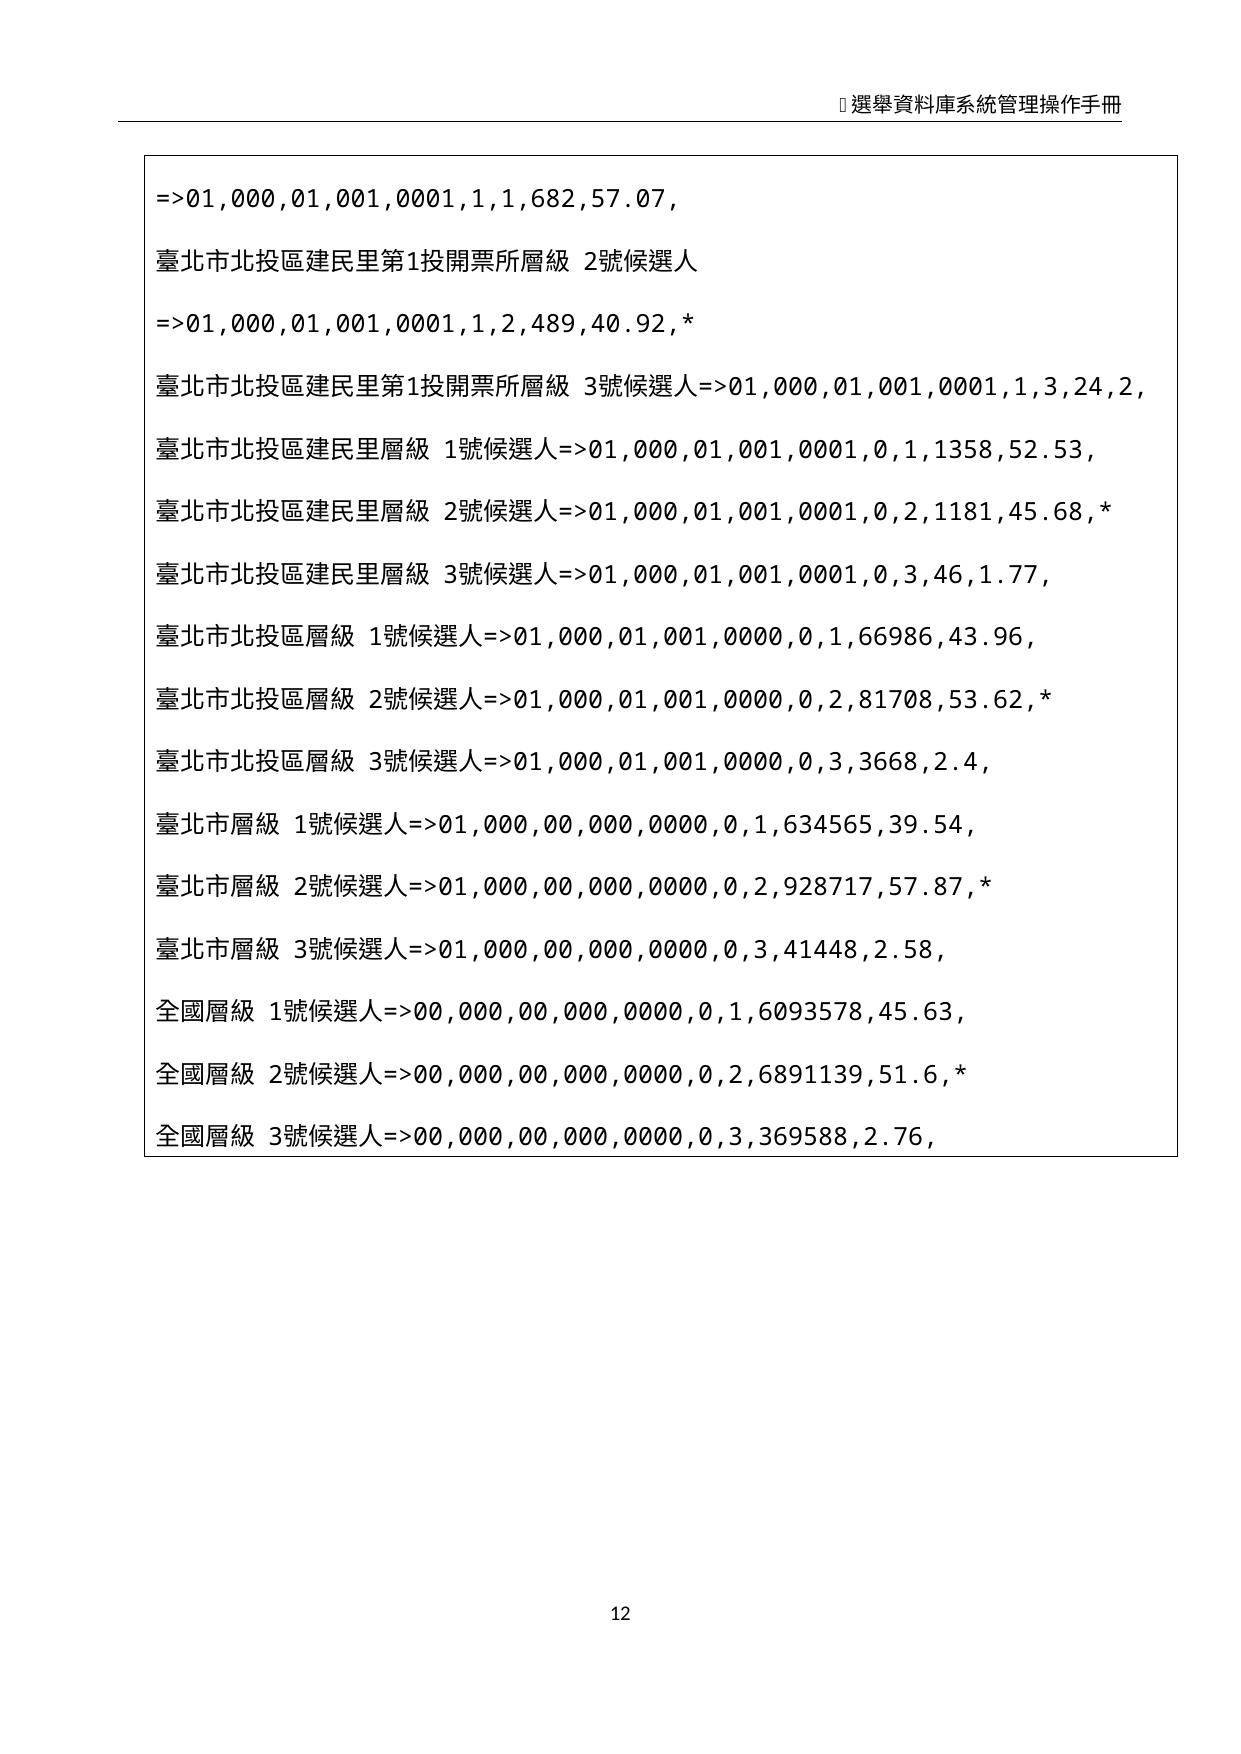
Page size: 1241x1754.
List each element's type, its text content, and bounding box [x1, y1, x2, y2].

table_header =>01,000,01,001,0001,1,1,682,57.07, 臺北市北投區建民里第1投開票所層級 2號候選人=>01,000,01,001,0001,1,2,489,40.92,* 臺北市北投區建民里第1投開票所層級 3號候選人=>01,000,01,001,0001,1,3,24,2, 臺北市北投區建民里層級 1號候選人=>01,000,01,001,0001,0,1,1358,52.53, 臺北市北投區建民里層級 2號候選人=>01,000,01,001,0001,0,2,1181,45.68,* 臺北市北投區建民里層級 3號候選人=>01,000,01,001,0001,0,3,46,1.77, 臺北市北投區層級 1號候選人=>01,000,01,001,0000,0,1,66986,43.96, 臺北市北投區層級 2號候選人=>01,000,01,001,0000,0,2,81708,53.62,* 臺北市北投區層級 3號候選人=>01,000,01,001,0000,0,3,3668,2.4, 臺北市層級 1號候選人=>01,000,00,000,0000,0,1,634565,39.54, 臺北市層級 2號候選人=>01,000,00,000,0000,0,2,928717,57.87,* 臺北市層級 3號候選人=>01,000,00,000,0000,0,3,41448,2.58, 全國層級 1號候選人=>00,000,00,000,0000,0,1,6093578,45.63, 全國層級 2號候選人=>00,000,00,000,0000,0,2,6891139,51.6,* 全國層級 3號候選人=>00,000,00,000,0000,0,3,369588,2.76, [145, 156, 1177, 1156]
